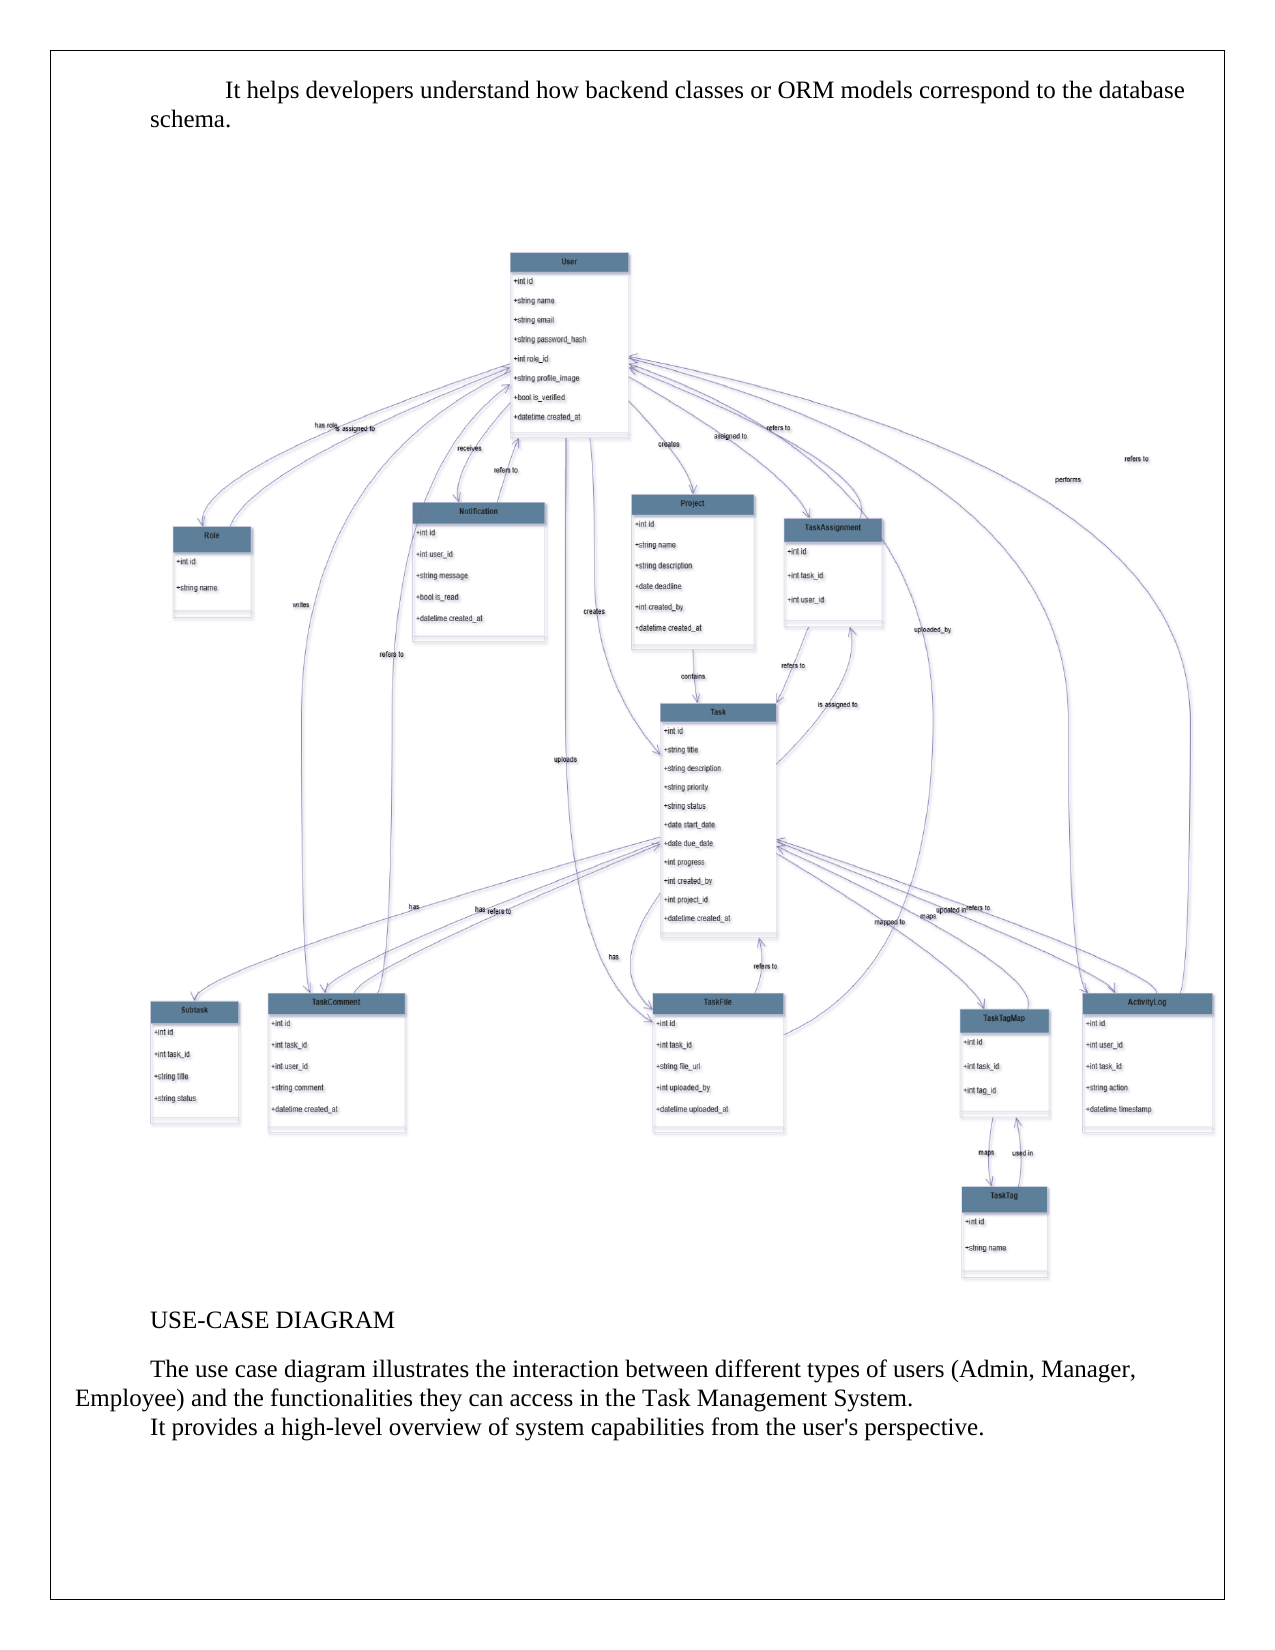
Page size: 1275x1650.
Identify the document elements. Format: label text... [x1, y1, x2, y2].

text The use case diagram illustrates the interaction between different types of users (Admin, Manager, Employee) and the functionalities they can access in the Task Management System. It provides a high-level overview of system capabilities from the user's perspective. [75, 1354, 1200, 1441]
text It helps developers understand how backend classes or ORM models correspond to the database schema. [150, 75, 1200, 132]
text USE-CASE DIAGRAM [75, 1305, 1200, 1334]
